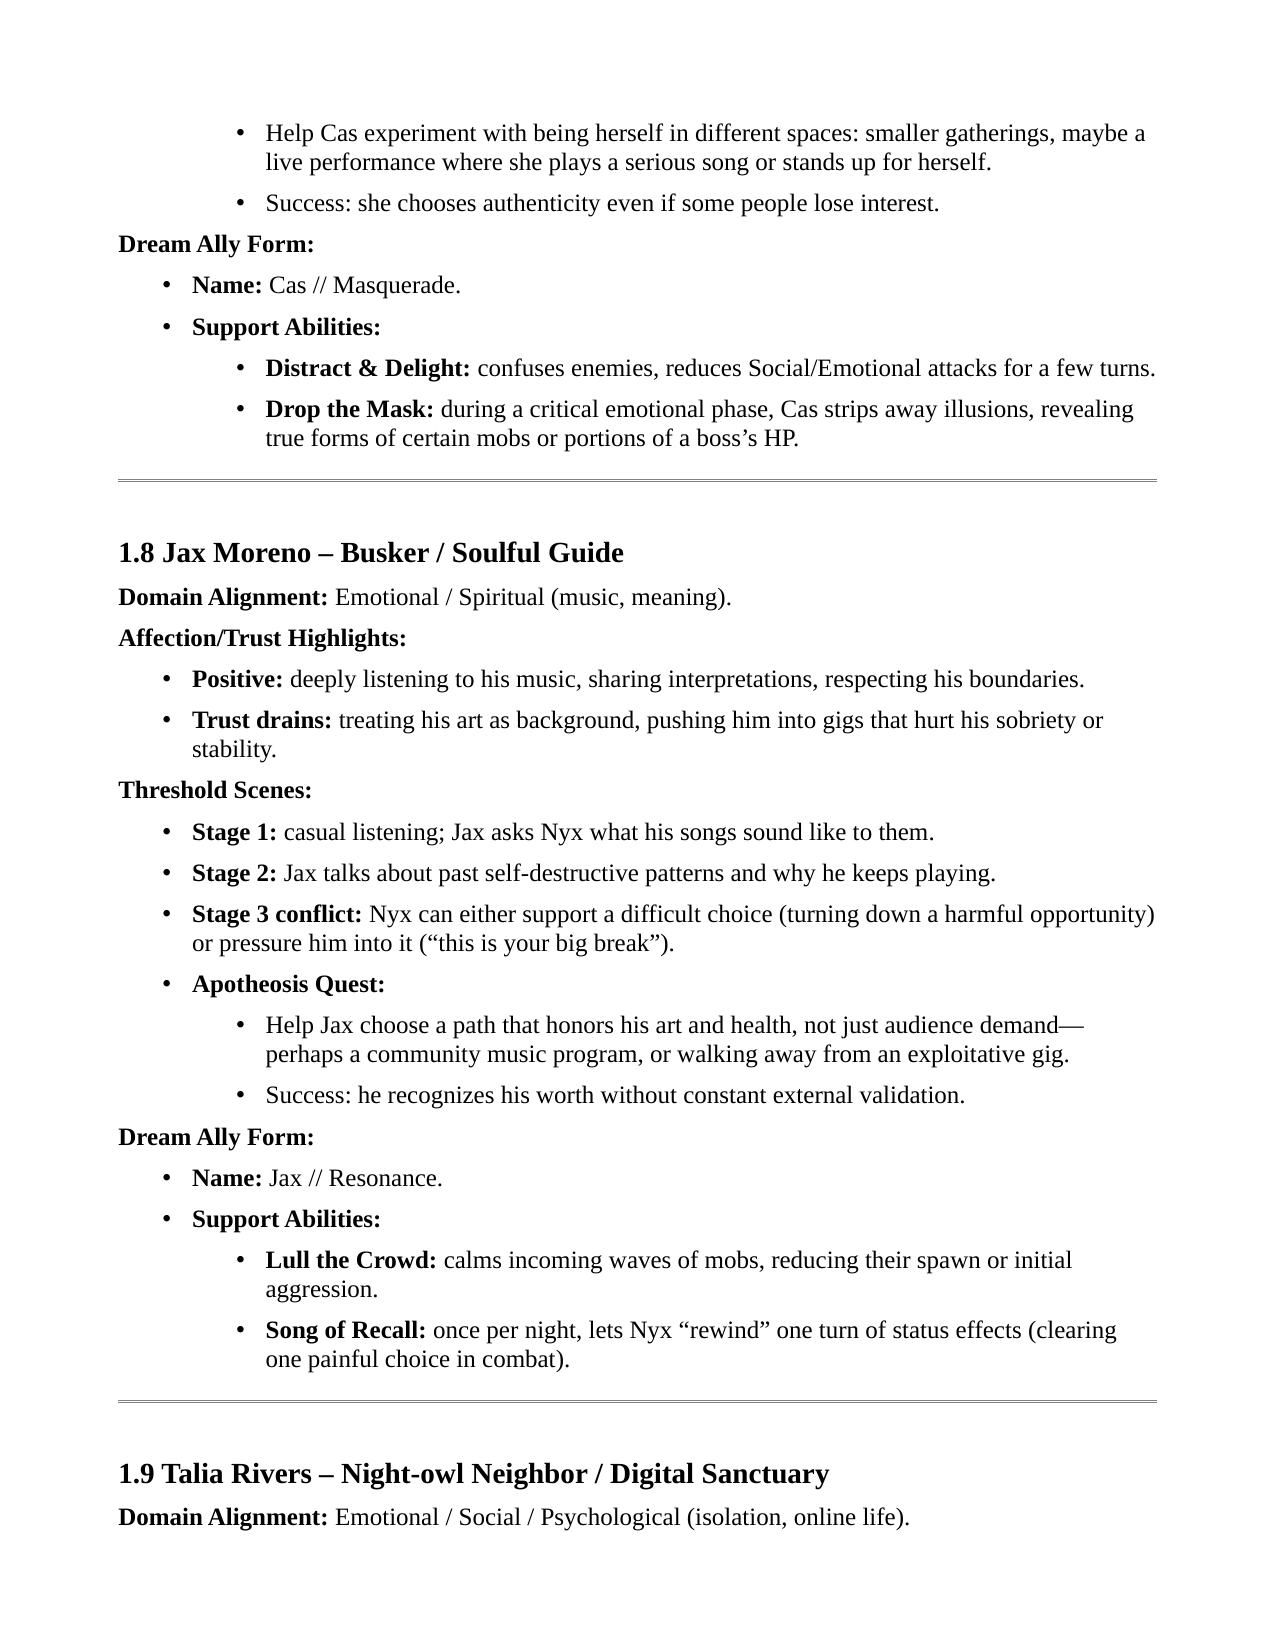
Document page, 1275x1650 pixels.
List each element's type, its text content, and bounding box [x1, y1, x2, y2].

list Distract & Delight: confuses enemies, reduces Social/Emotional attacks for a few turns. [236, 353, 1157, 382]
list Success: she chooses authenticity even if some people lose interest. [236, 188, 1157, 217]
list Stage 3 conflict: Nyx can either support a difficult choice (turning down a harmful opportunity) or pressure him into it (“this is your big break”). [162, 899, 1157, 957]
list Support Abilities: [162, 1204, 1157, 1233]
list Stage 1: casual listening; Jax asks Nyx what his songs sound like to them. [162, 817, 1157, 845]
list Lull the Crowd: calms incoming waves of mobs, reducing their spawn or initial aggression. [236, 1245, 1157, 1303]
text Domain Alignment: Emotional / Social / Psychological (isolation, online life). [118, 1502, 1157, 1531]
text Domain Alignment: Emotional / Spiritual (music, meaning). [118, 582, 1157, 610]
subtitle 1.8 Jax Moreno – Busker / Soulful Guide [118, 536, 1157, 569]
list Song of Recall: once per night, lets Nyx “rewind” one turn of status effects (clearing one painful choice in combat). [236, 1315, 1157, 1373]
subtitle 1.9 Talia Rivers – Night-owl Neighbor / Digital Sanctuary [118, 1456, 1157, 1490]
list Help Jax choose a path that honors his art and health, not just audience demand—perhaps a community music program, or walking away from an exploitative gig. [236, 1010, 1157, 1068]
text Dream Ally Form: [118, 229, 1157, 258]
text Threshold Scenes: [118, 775, 1157, 804]
list Trust drains: treating his art as background, pushing him into gigs that hurt his sobriety or stability. [162, 705, 1157, 763]
text Dream Ally Form: [118, 1122, 1157, 1150]
list Help Cas experiment with being herself in different spaces: smaller gatherings, maybe a live performance where she plays a serious song or stands up for herself. [236, 118, 1157, 176]
list Support Abilities: [162, 312, 1157, 341]
list Name: Jax // Resonance. [162, 1163, 1157, 1192]
list Name: Cas // Masquerade. [162, 271, 1157, 299]
text Affection/Trust Highlights: [118, 623, 1157, 652]
list Stage 2: Jax talks about past self-destructive patterns and why he keeps playing. [162, 858, 1157, 887]
list Apotheosis Quest: [162, 969, 1157, 998]
list Success: he recognizes his worth without constant external validation. [236, 1080, 1157, 1109]
list Positive: deeply listening to his music, sharing interpretations, respecting his boundaries. [162, 664, 1157, 693]
list Drop the Mask: during a critical emotional phase, Cas strips away illusions, revealing true forms of certain mobs or portions of a boss’s HP. [236, 394, 1157, 452]
